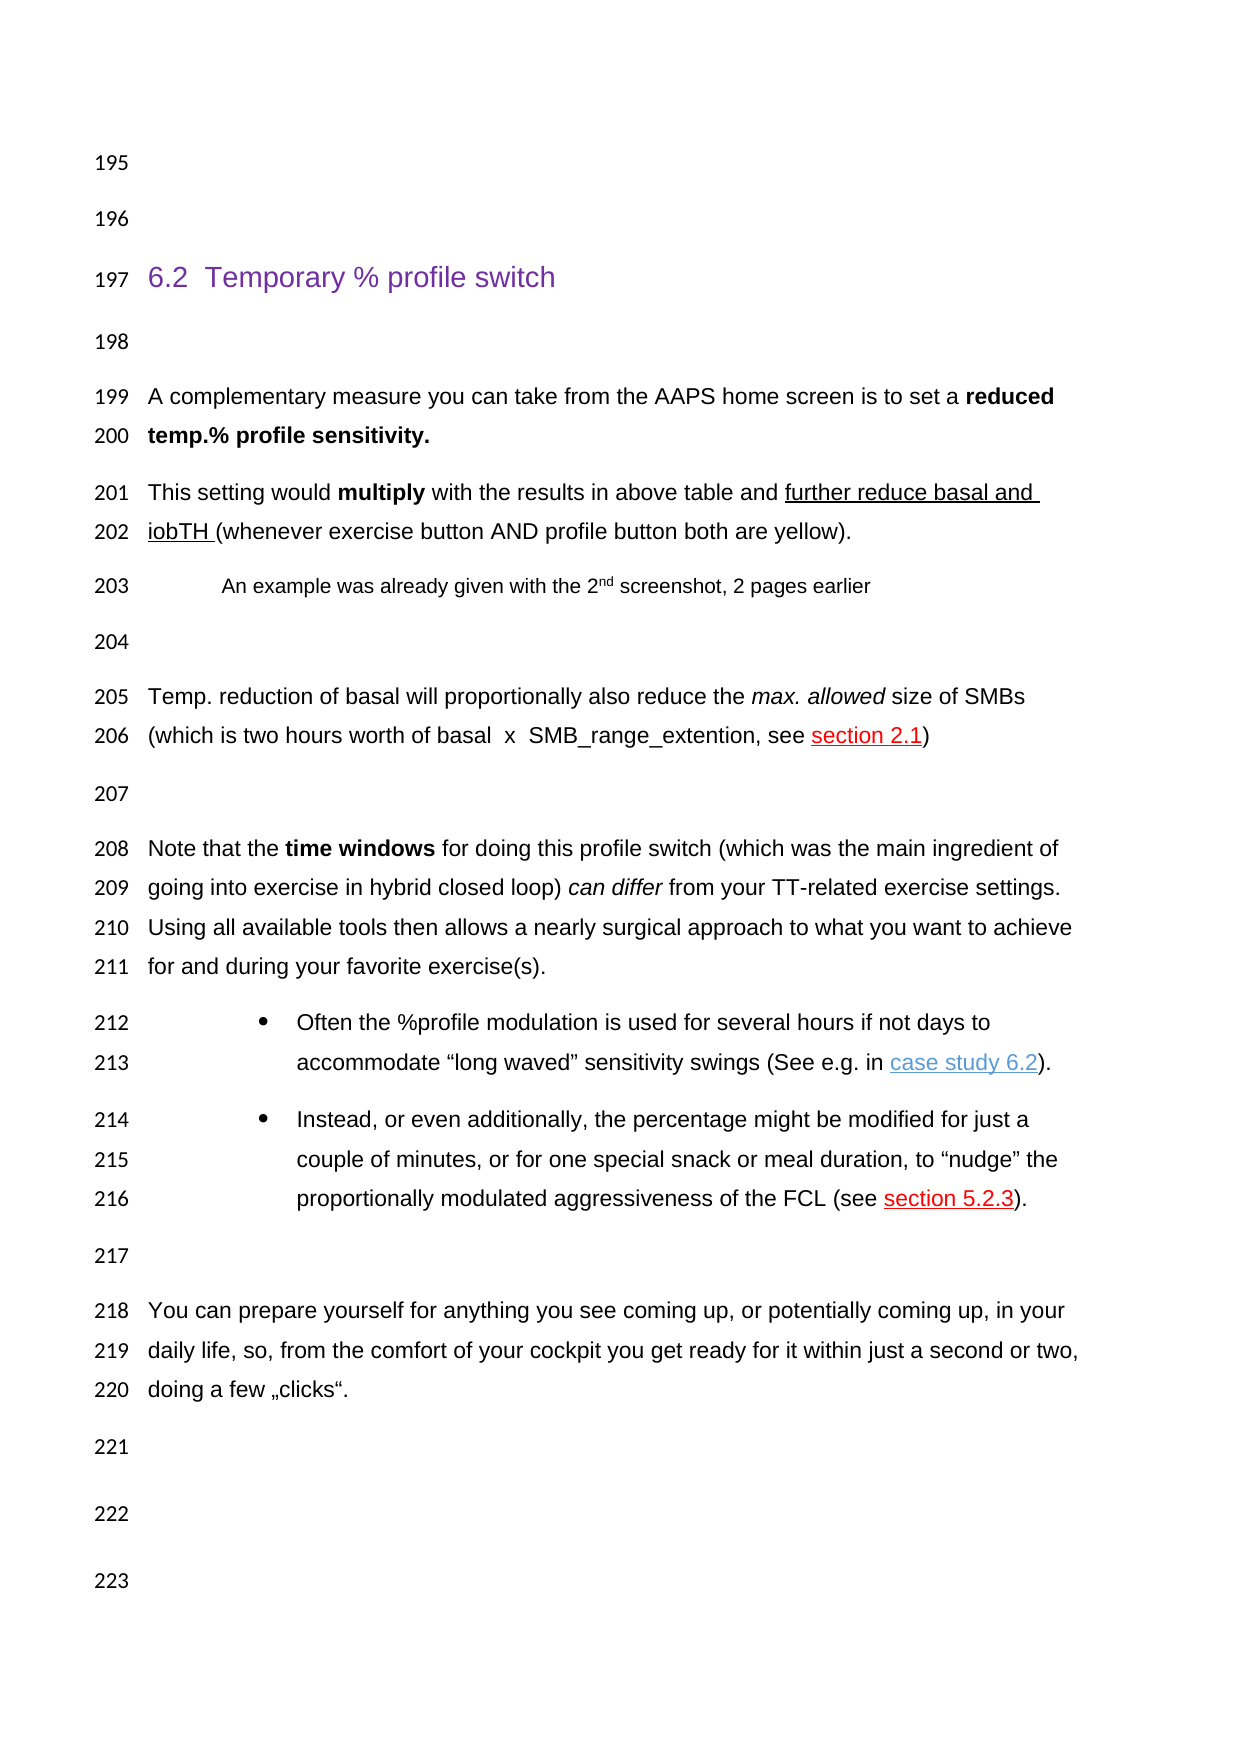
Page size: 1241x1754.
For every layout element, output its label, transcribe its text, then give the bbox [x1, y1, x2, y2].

list Note that the time windows for doing this profile switch (which was the main ingredient of going into exercise in hybrid closed loop) can differ from your TT-related exercise settings. Using all available tools then allows a nearly surgical approach to what you want to achieve for and during your favorite exercise(s). [148, 835, 1093, 979]
list An example was already given with the 2nd screenshot, 2 pages earlier [221, 574, 1093, 598]
list Instead, or even additionally, the percentage might be modified for just a couple of minutes, or for one special snack or meal duration, to “nudge” the proportionally modulated aggressiveness of the FCL (see section 5.2.3). [259, 1106, 1093, 1211]
list Temp. reduction of basal will proportionally also reduce the max. allowed size of SMBs (which is two hours worth of basal x SMB_range_extention, see section 2.1) [148, 683, 1093, 749]
list Often the %profile modulation is used for several hours if not days to accommodate “long waved” sensitivity swings (See e.g. in case study 6.2). [259, 1009, 1093, 1076]
list You can prepare yourself for anything you see coming up, or potentially coming up, in your daily life, so, from the comfort of your cockpit you get ready for it within just a second or two, doing a few „clicks“. [148, 1297, 1093, 1403]
text 6.2 Temporary % profile switch [148, 260, 1093, 293]
list This setting would multiply with the results in above table and further reduce basal and iobTH (whenever exercise button AND profile button both are yellow). [148, 479, 1093, 544]
text A complementary measure you can take from the AAPS home screen is to set a reduced temp.% profile sensitivity. [148, 383, 1093, 449]
